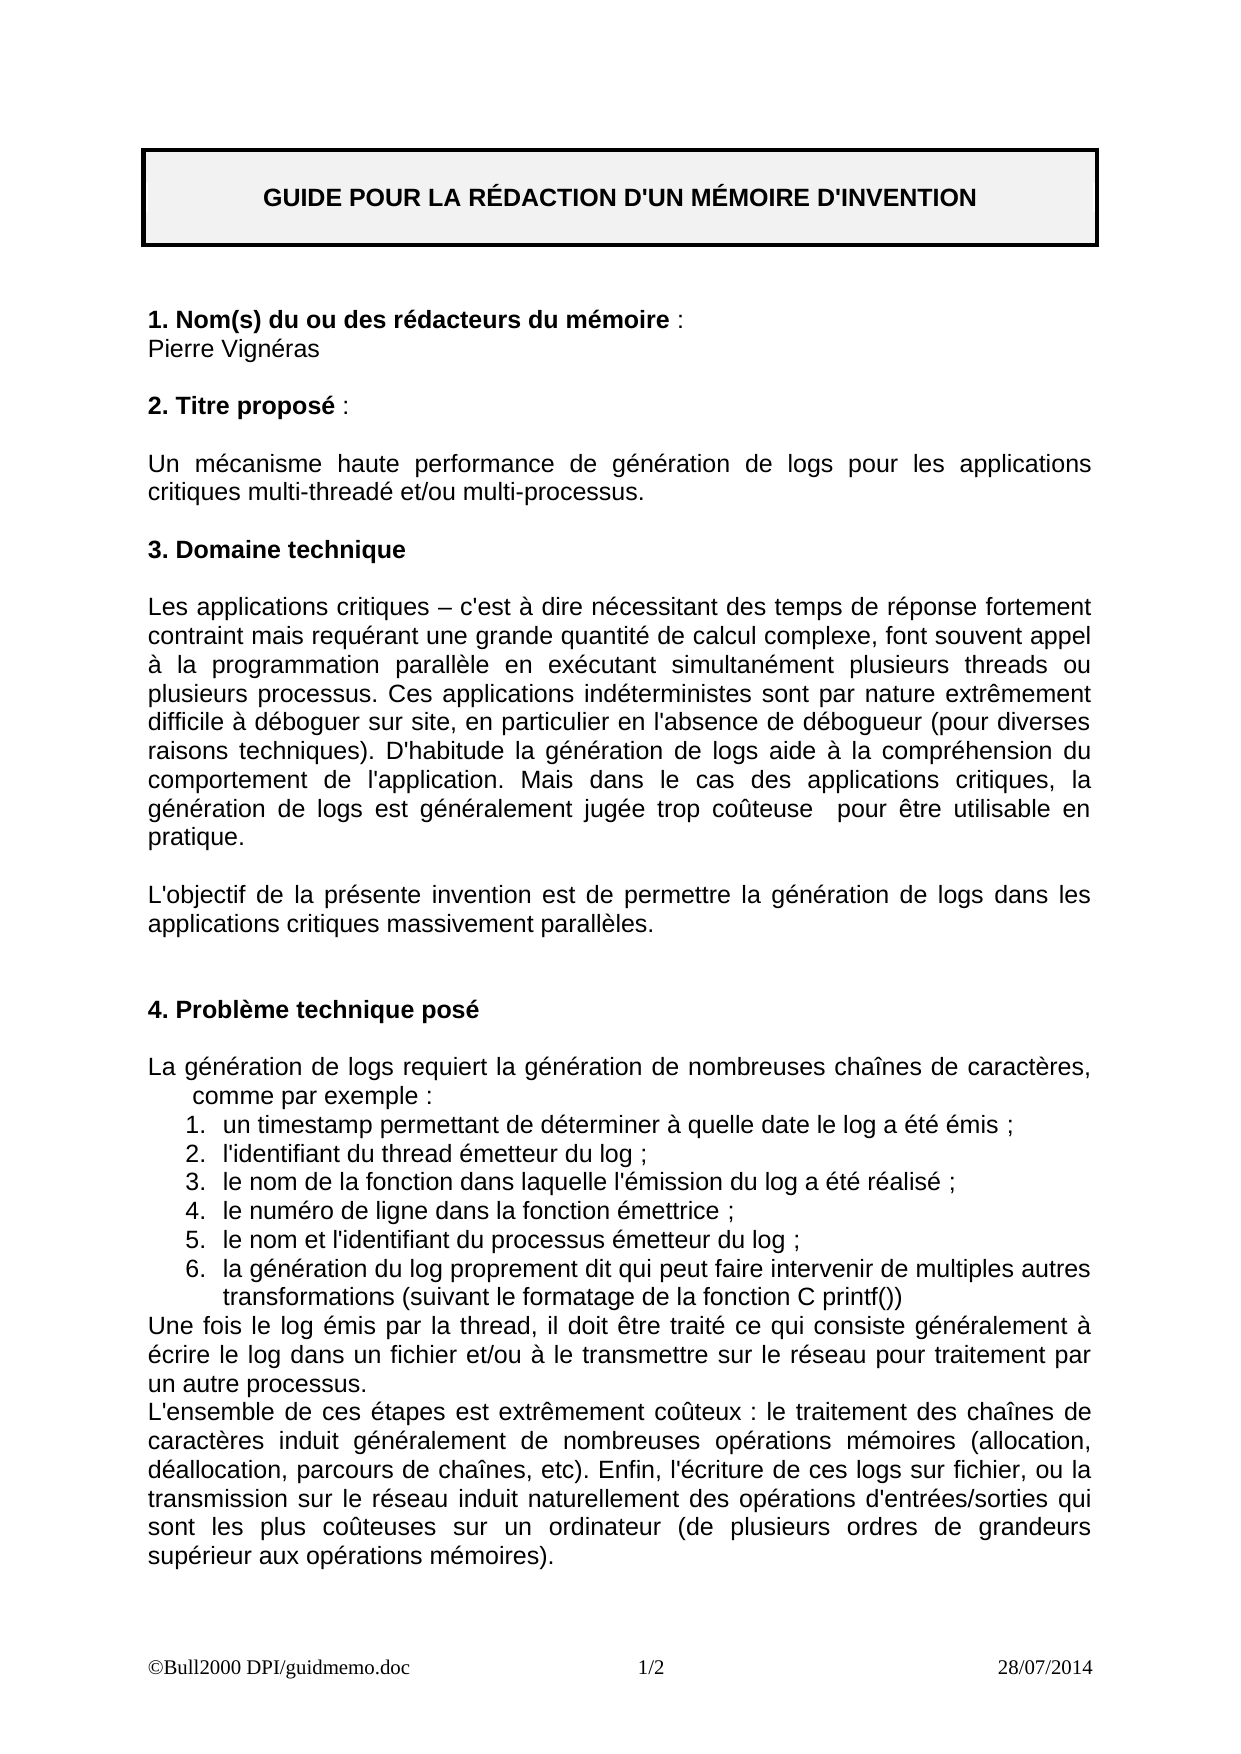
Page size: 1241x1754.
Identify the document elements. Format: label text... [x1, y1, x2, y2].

list la génération du log proprement dit qui peut faire intervenir de multiples autres transformations (suivant le formatage de la fonction C printf()) [185, 1254, 1093, 1311]
list un timestamp permettant de déterminer à quelle date le log a été émis ; [185, 1110, 1093, 1139]
text Un mécanisme haute performance de génération de logs pour les applications critiques multi-threadé et/ou multi-processus. [148, 449, 1093, 506]
text 1. Nom(s) du ou des rédacteurs du mémoire : [148, 305, 1093, 334]
text 3. Domaine technique [148, 535, 1093, 564]
text 4. Problème technique posé [148, 995, 1093, 1024]
text GUIDE POUR La RéDACTION D'UN MÉMOIRE D'INVENTIOn [148, 183, 1093, 205]
text Pierre Vignéras [148, 334, 1093, 362]
text 2. Titre proposé : [148, 391, 1093, 420]
text Les applications critiques – c'est à dire nécessitant des temps de réponse fortement contraint mais requérant une grande quantité de calcul complexe, font souvent appel à la programmation parallèle en exécutant simultanément plusieurs threads ou plusieurs processus. Ces applications indéterministes sont par nature extrêmement difficile à déboguer sur site, en particulier en l'absence de débogueur (pour diverses raisons techniques). D'habitude la génération de logs aide à la compréhension du comportement de l'application. Mais dans le cas des applications critiques, la génération de logs est généralement jugée trop coûteuse pour être utilisable en pratique. [148, 592, 1093, 851]
text La génération de logs requiert la génération de nombreuses chaînes de caractères, comme par exemple : [148, 1052, 1093, 1110]
list le nom et l'identifiant du processus émetteur du log ; [185, 1225, 1093, 1254]
list le numéro de ligne dans la fonction émettrice ; [185, 1196, 1093, 1225]
text L'ensemble de ces étapes est extrêmement coûteux : le traitement des chaînes de caractères induit généralement de nombreuses opérations mémoires (allocation, déallocation, parcours de chaînes, etc). Enfin, l'écriture de ces logs sur fichier, ou la transmission sur le réseau induit naturellement des opérations d'entrées/sorties qui sont les plus coûteuses sur un ordinateur (de plusieurs ordres de grandeurs supérieur aux opérations mémoires). [148, 1397, 1093, 1570]
list le nom de la fonction dans laquelle l'émission du log a été réalisé ; [185, 1167, 1093, 1196]
text Une fois le log émis par la thread, il doit être traité ce qui consiste généralement à écrire le log dans un fichier et/ou à le transmettre sur le réseau pour traitement par un autre processus. [148, 1311, 1093, 1397]
list l'identifiant du thread émetteur du log ; [185, 1139, 1093, 1167]
text L'objectif de la présente invention est de permettre la génération de logs dans les applications critiques massivement parallèles. [148, 880, 1093, 937]
